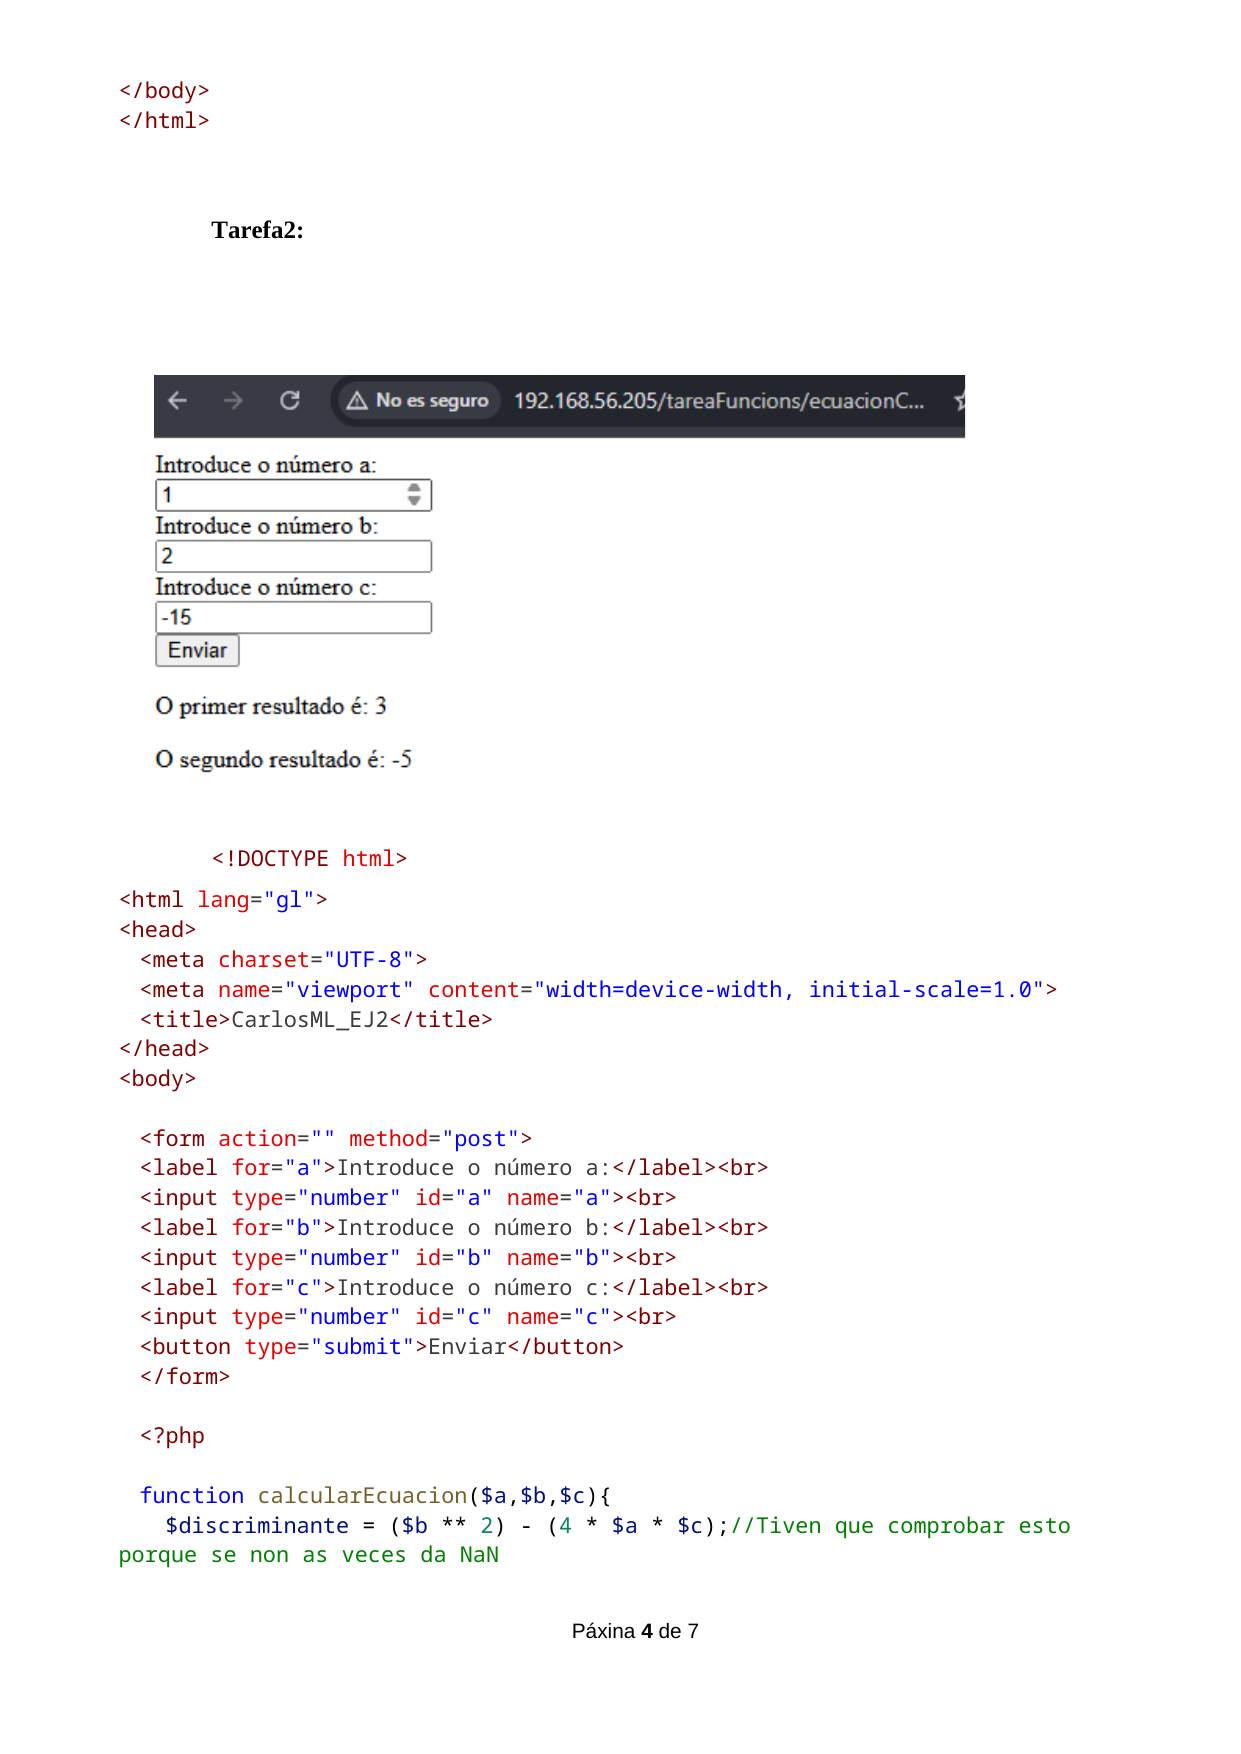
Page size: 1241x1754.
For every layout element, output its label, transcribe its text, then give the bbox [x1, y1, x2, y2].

text function calcularEcuacion($a,$b,$c){ [118, 1480, 1130, 1510]
text <label for="b">Introduce o número b:</label><br> [118, 1212, 1130, 1242]
text <html lang="gl"> [118, 884, 1130, 914]
text </body> [118, 75, 1130, 105]
text <title>CarlosML_EJ2</title> [118, 1003, 1130, 1033]
text </form> [118, 1361, 1130, 1391]
text <button type="submit">Enviar</button> [118, 1331, 1130, 1361]
text $discriminante = ($b ** 2) - (4 * $a * $c);//Tiven que comprobar esto porque se non as veces da NaN [118, 1510, 1130, 1569]
text <!DOCTYPE html> [211, 842, 1122, 872]
text <input type="number" id="b" name="b"><br> [118, 1242, 1130, 1272]
text Tarefa2: [211, 215, 1122, 243]
text <body> [118, 1063, 1130, 1093]
text <head> [118, 914, 1130, 944]
text <meta charset="UTF-8"> [118, 944, 1130, 974]
text </html> [118, 105, 1130, 134]
text <meta name="viewport" content="width=device-width, initial-scale=1.0"> [118, 974, 1130, 1003]
text <label for="a">Introduce o número a:</label><br> [118, 1152, 1130, 1182]
text <label for="c">Introduce o número c:</label><br> [118, 1272, 1130, 1301]
text <form action="" method="post"> [118, 1123, 1130, 1152]
text <input type="number" id="c" name="c"><br> [118, 1301, 1130, 1331]
picture [154, 375, 966, 802]
text <?php [118, 1420, 1130, 1450]
text <input type="number" id="a" name="a"><br> [118, 1182, 1130, 1212]
text </head> [118, 1033, 1130, 1063]
